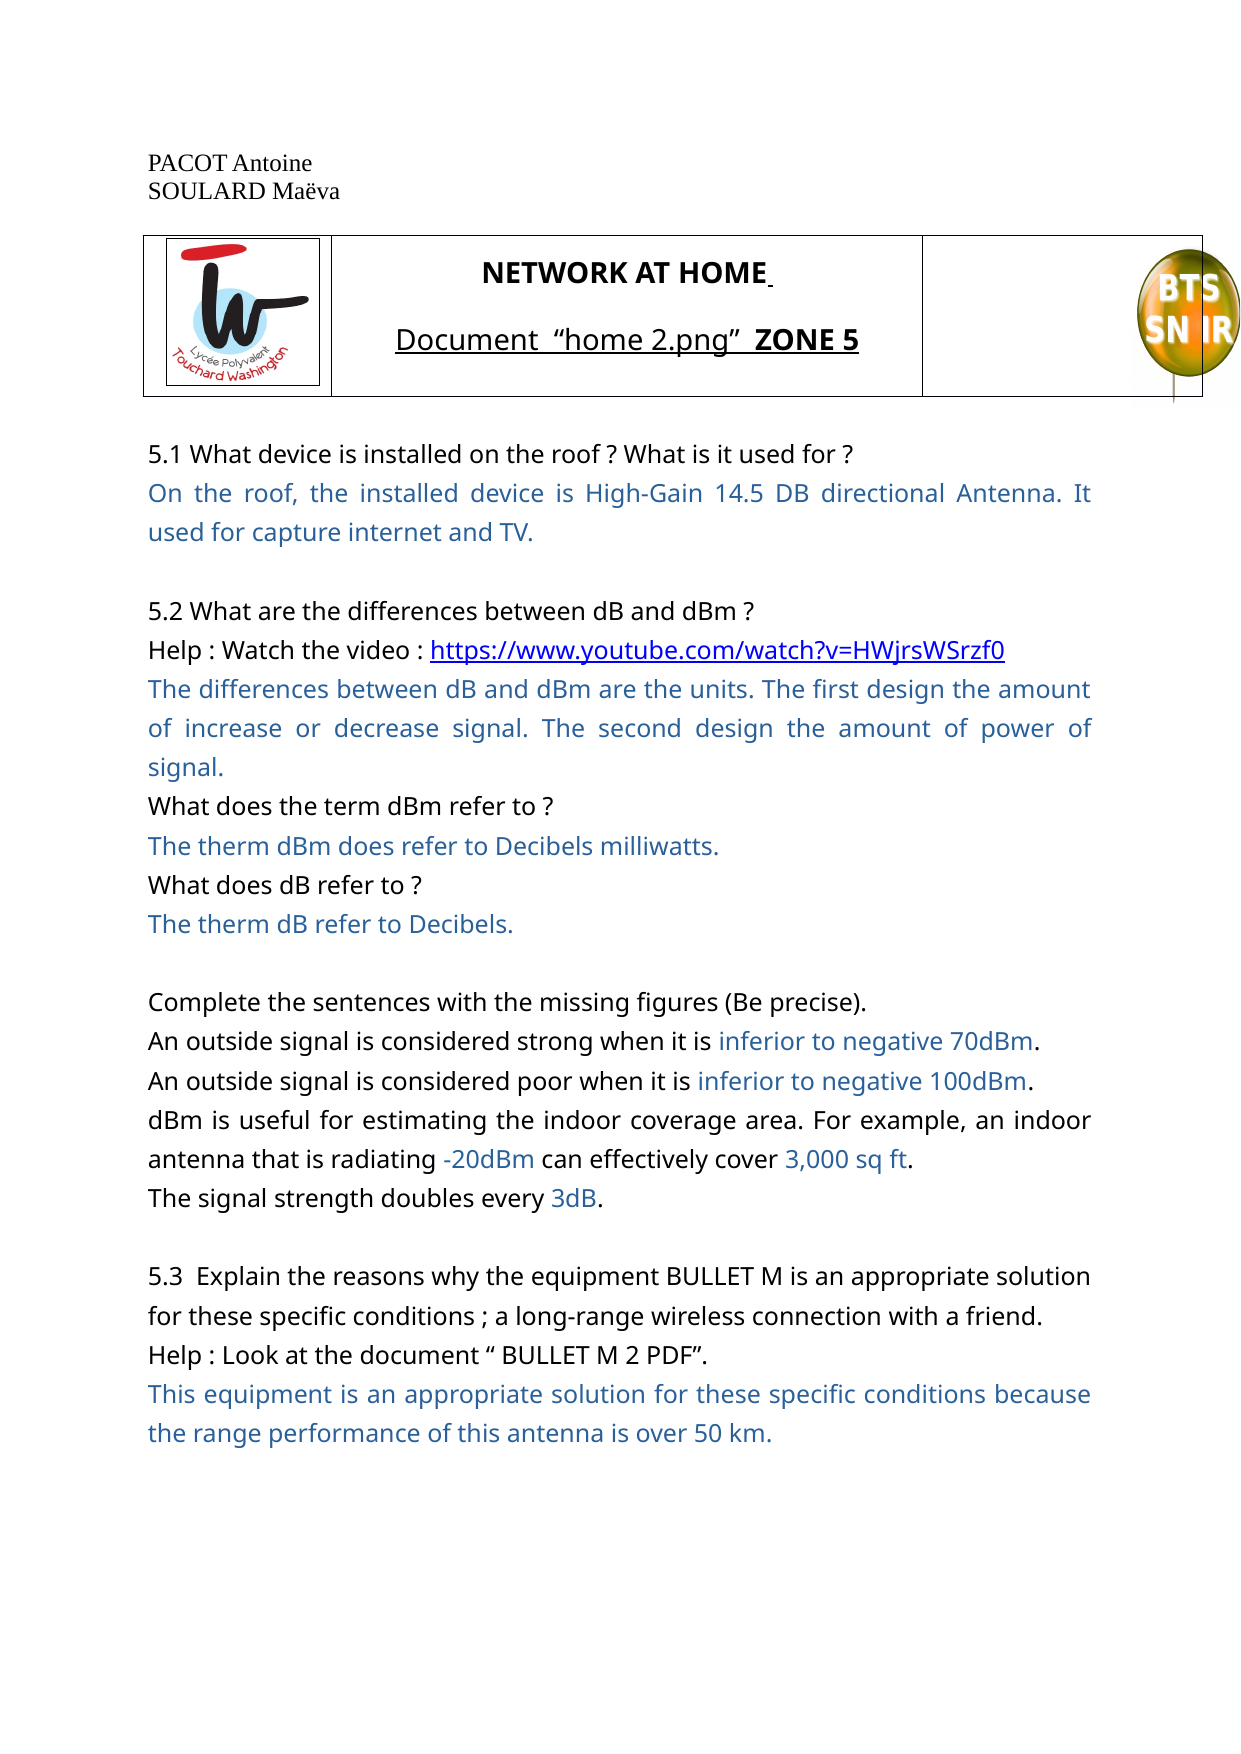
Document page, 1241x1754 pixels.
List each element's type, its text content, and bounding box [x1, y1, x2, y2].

text On the roof, the installed device is High-Gain 14.5 DB directional Antenna. It used for capture internet and TV. [148, 476, 1093, 549]
text Help : Look at the document “ BULLET M 2 PDF”. [148, 1337, 1093, 1371]
table_header NETWORK AT HOME Document “home 2.png” ZONE 5 [332, 236, 922, 396]
text The therm dBm does refer to Decibels milliwatts. [148, 828, 1093, 862]
text 5.2 What are the differences between dB and dBm ? [148, 593, 1093, 627]
text Complete the sentences with the missing figures (Be precise). [148, 985, 1093, 1019]
text The therm dB refer to Decibels. [148, 906, 1093, 941]
text 5.1 What device is installed on the roof ? What is it used for ? [148, 436, 1093, 471]
text The differences between dB and dBm are the units. The first design the amount of increase or decrease signal. The second design the amount of power of signal. [148, 671, 1093, 784]
text This equipment is an appropriate solution for these specific conditions because the range performance of this antenna is over 50 km. [148, 1376, 1093, 1450]
text What does dB refer to ? [148, 867, 1093, 901]
text dBm is useful for estimating the indoor coverage area. For example, an indoor antenna that is radiating -20dBm can effectively cover 3,000 sq ft. [148, 1102, 1093, 1176]
picture [1131, 245, 1241, 409]
text 5.3 Explain the reasons why the equipment BULLET M is an appropriate solution for these specific conditions ; a long-range wireless connection with a friend. [148, 1259, 1093, 1332]
text The signal strength doubles every 3dB. [148, 1181, 1093, 1215]
table_header [144, 236, 331, 396]
text What does the term dBm refer to ? [148, 789, 1093, 823]
text An outside signal is considered strong when it is inferior to negative 70dBm. [148, 1024, 1093, 1058]
table_header [923, 236, 1202, 396]
text Help : Watch the video : https://www.youtube.com/watch?v=HWjrsWSrzf0 [148, 632, 1093, 666]
text An outside signal is considered poor when it is inferior to negative 100dBm. [148, 1063, 1093, 1097]
